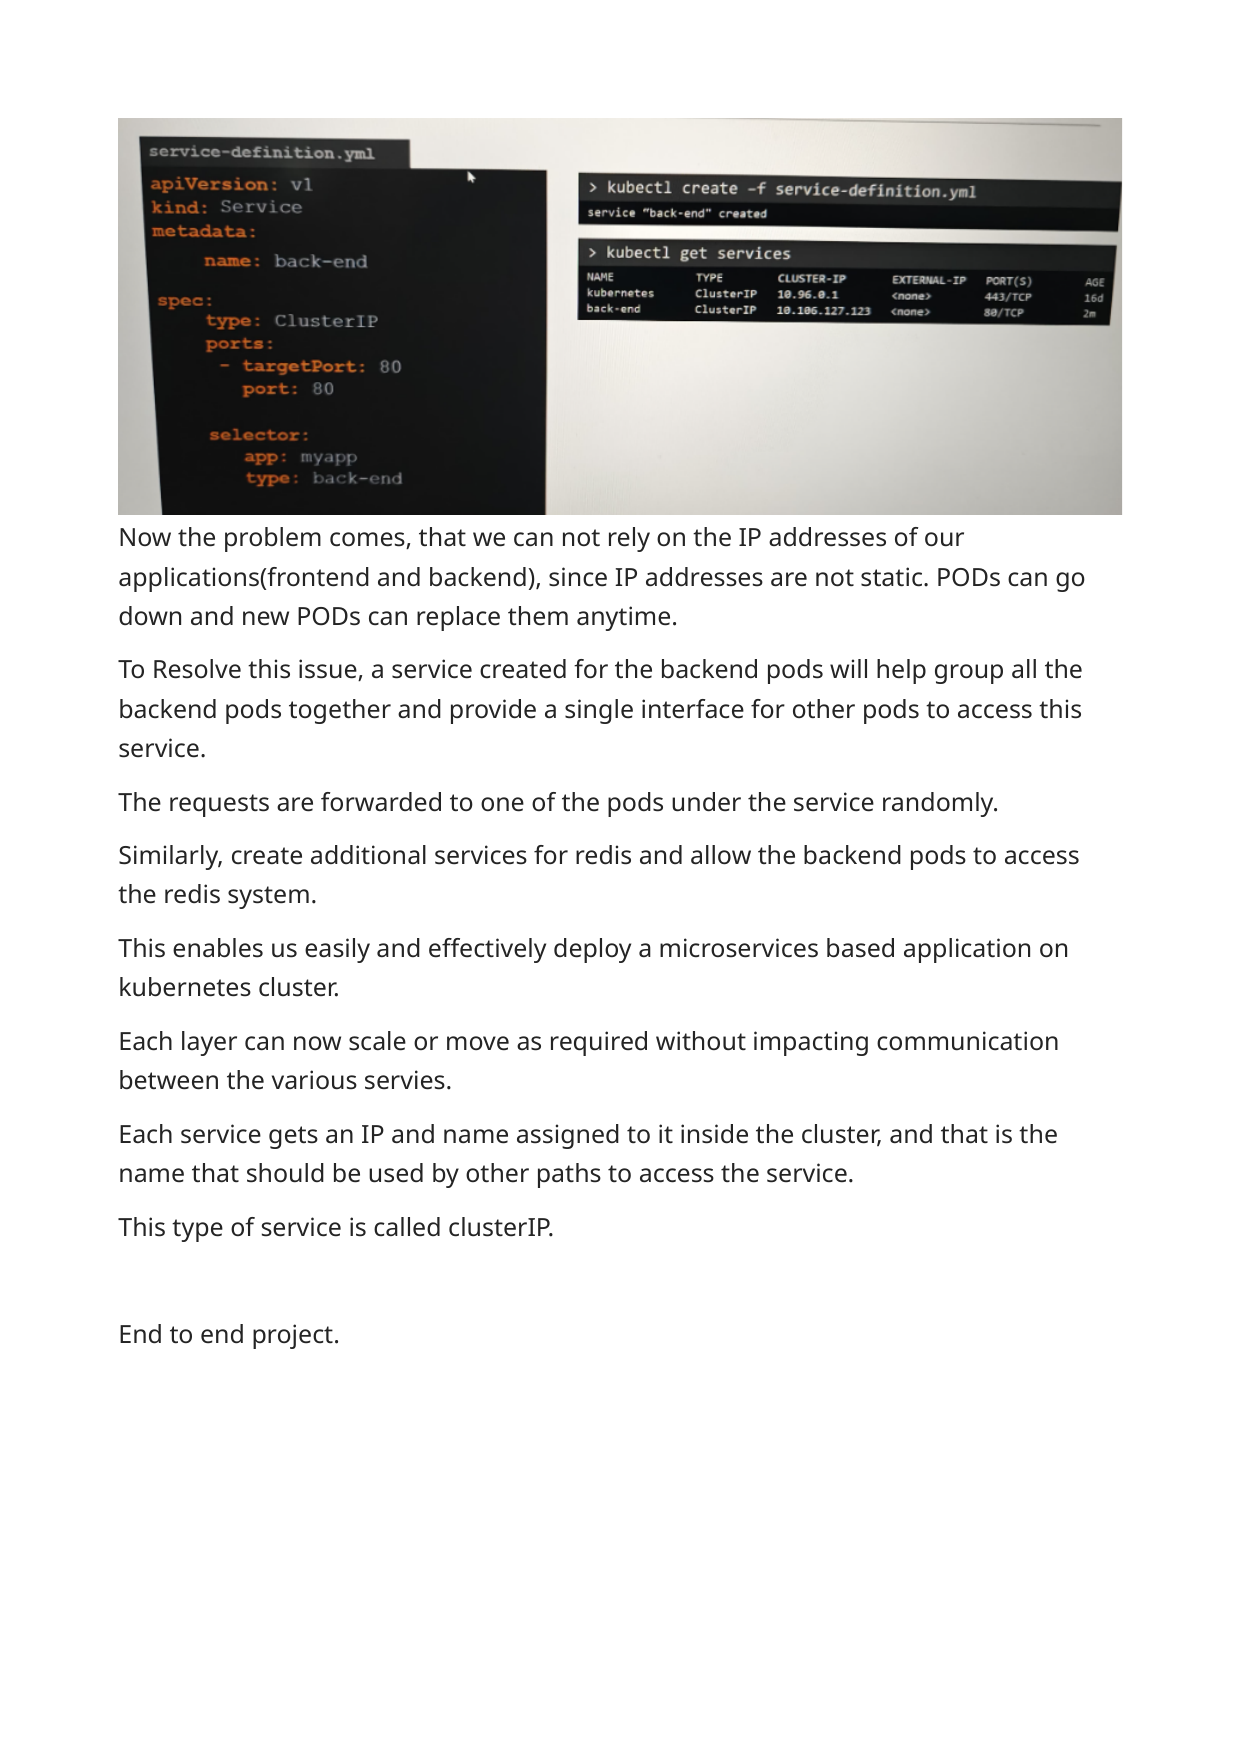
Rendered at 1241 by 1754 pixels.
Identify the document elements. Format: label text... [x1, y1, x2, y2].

text This enables us easily and effectively deploy a microservices based application on kubernetes cluster. [118, 931, 1122, 1004]
text Each service gets an IP and name assigned to it inside the cluster, and that is the name that should be used by other paths to access the service. [118, 1117, 1122, 1190]
text This type of service is called clusterIP. [118, 1209, 1122, 1244]
text End to end project. [118, 1317, 1122, 1351]
picture [118, 118, 1123, 515]
text To Resolve this issue, a service created for the backend pods will help group all the backend pods together and provide a single interface for other pods to access this service. [118, 652, 1122, 764]
text Now the problem comes, that we can not rely on the IP addresses of our applications(frontend and backend), since IP addresses are not static. PODs can go down and new PODs can replace them anytime. [118, 515, 1122, 632]
text The requests are forwarded to one of the pods under the service randomly. [118, 784, 1122, 818]
text Similarly, create additional services for redis and allow the backend pods to access the redis system. [118, 838, 1122, 911]
text Each layer can now scale or move as required without impacting communication between the various servies. [118, 1024, 1122, 1097]
